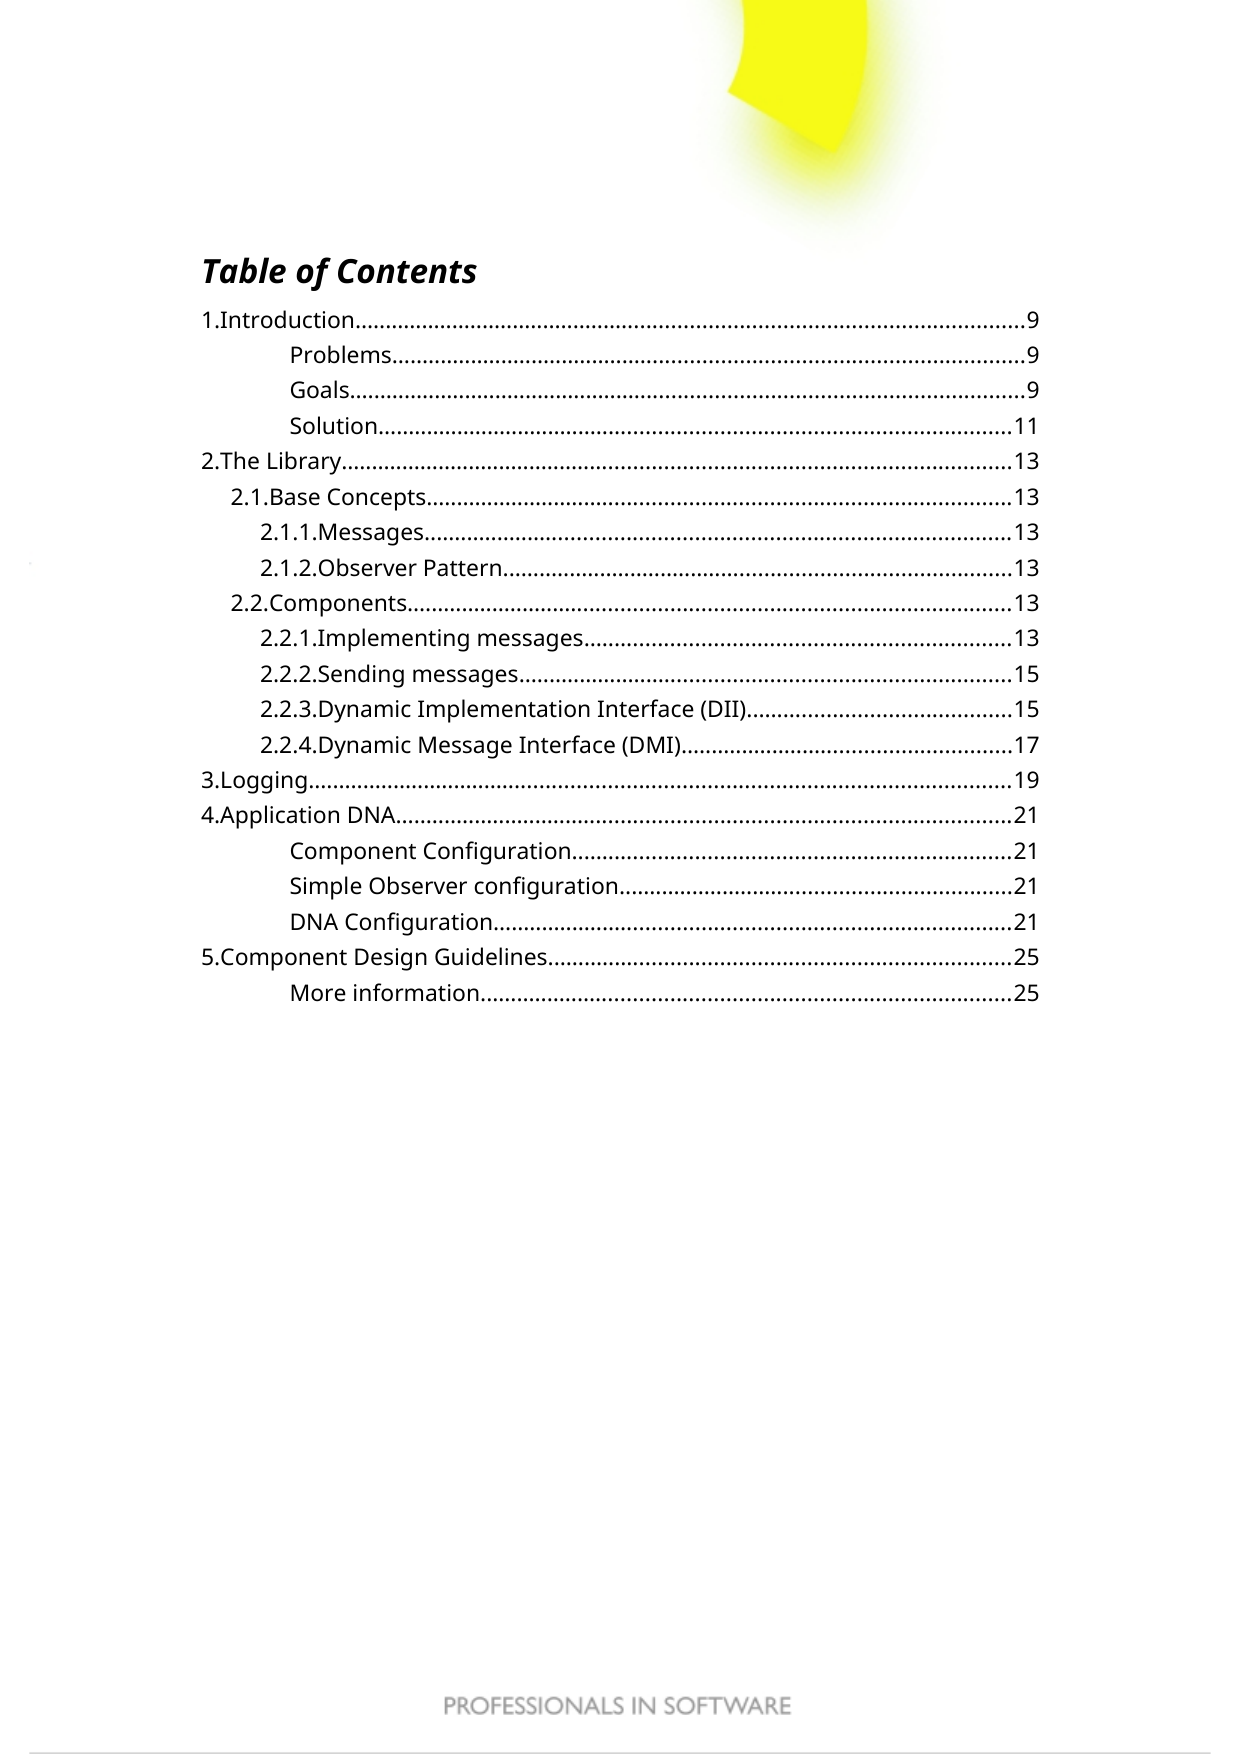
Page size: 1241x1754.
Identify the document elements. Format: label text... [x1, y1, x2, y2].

picture [220, 972, 1021, 1277]
text Solution 11 [289, 406, 1039, 441]
subtitle Table of Contents [201, 248, 1039, 293]
text 1.Introduction 9 [201, 299, 1039, 335]
text 2.1.2.Observer Pattern 13 [260, 547, 1039, 583]
picture [220, 476, 260, 760]
text More information 25 [289, 972, 1039, 1008]
text 2.The Library 13 [201, 441, 1039, 476]
text Problems 9 [289, 335, 1039, 370]
text 2.2.2.Sending messages 15 [260, 653, 1039, 689]
text Goals 9 [289, 370, 1039, 406]
text 5.Component Design Guidelines 25 [201, 937, 1039, 972]
text DNA Configuration 21 [289, 901, 1039, 937]
text 2.2.3.Dynamic Implementation Interface (DII) 15 [260, 689, 1039, 724]
text 2.1.1.Messages 13 [260, 512, 1039, 547]
text 2.2.1.Implementing messages 13 [260, 618, 1039, 653]
text 4.Application DNA 21 [201, 795, 1039, 831]
picture [220, 831, 289, 937]
text Simple Observer configuration 21 [289, 866, 1039, 901]
text 2.2.4.Dynamic Message Interface (DMI) 17 [260, 724, 1039, 760]
text 3.Logging 19 [201, 760, 1039, 795]
text 2.1.Base Concepts 13 [230, 476, 1039, 512]
text 2.2.Components 13 [230, 583, 1039, 618]
text Component Configuration 21 [289, 831, 1039, 866]
